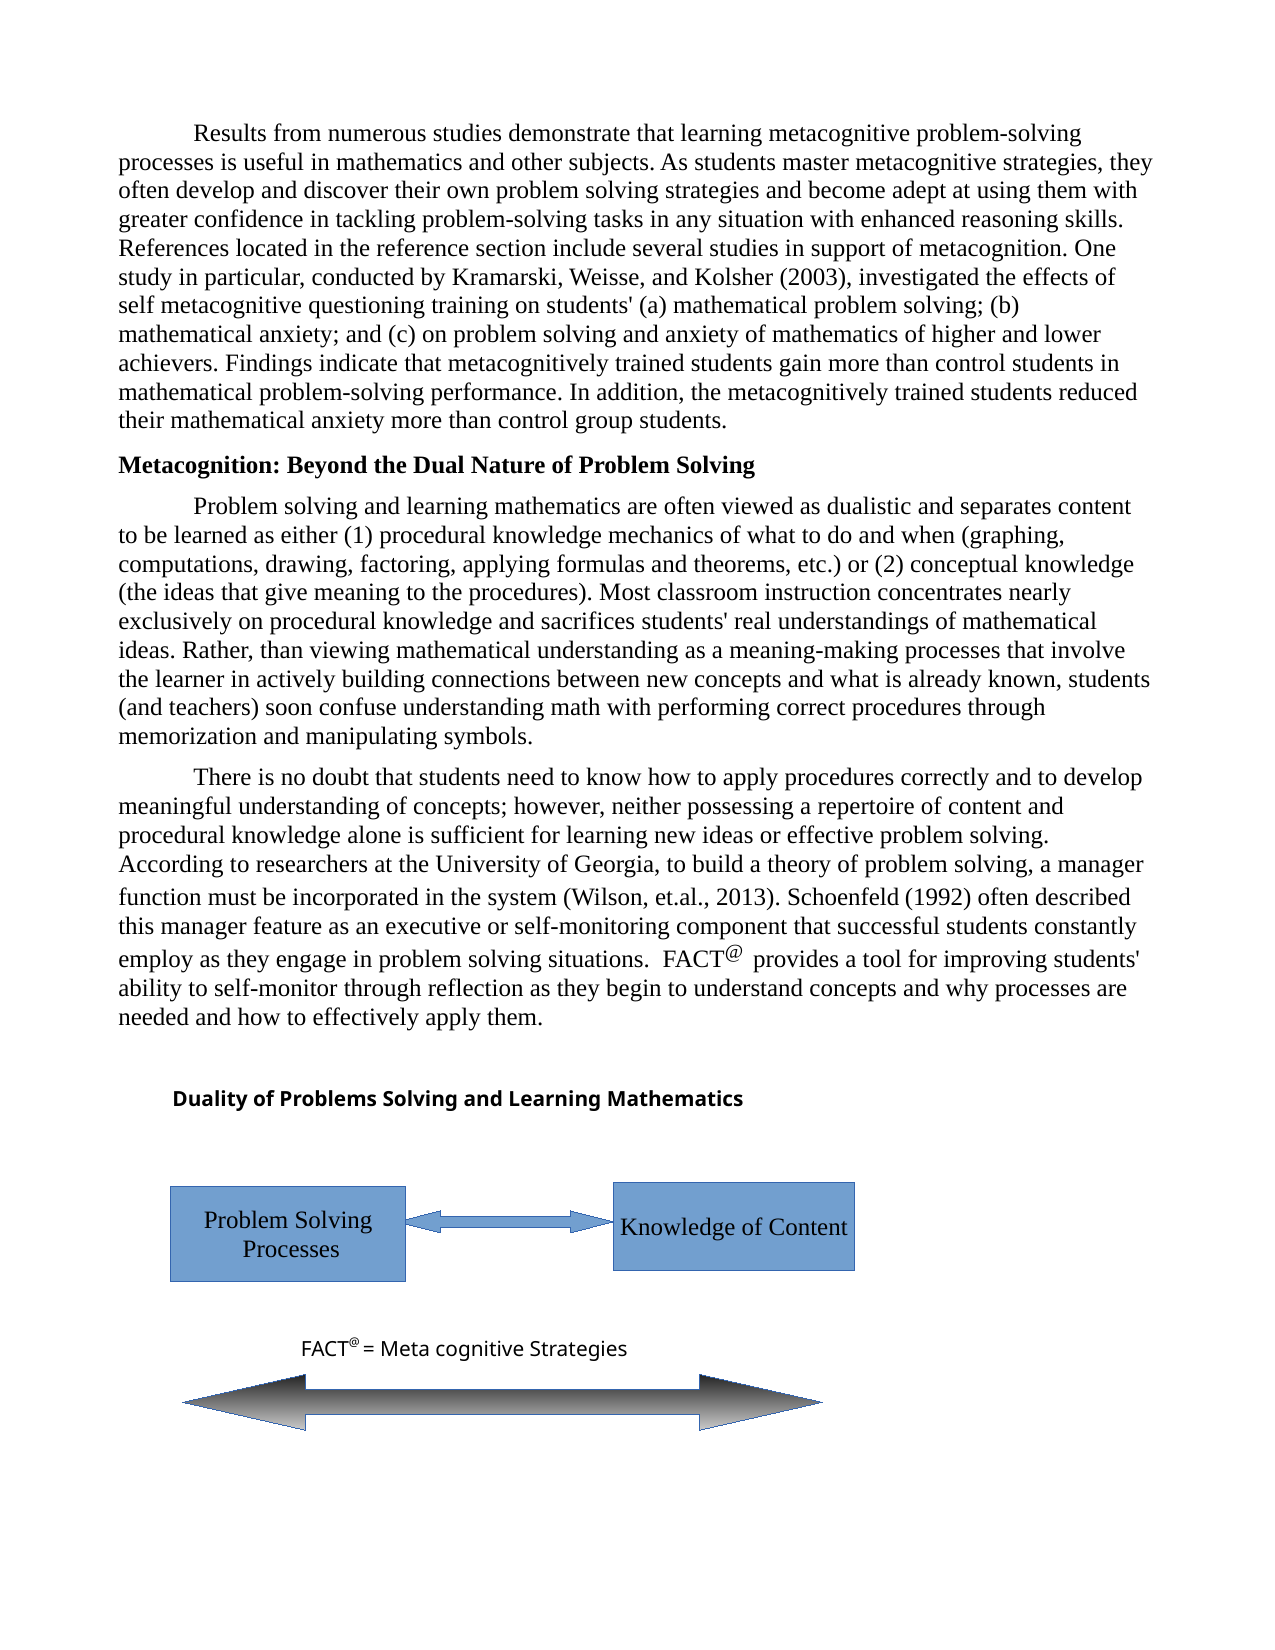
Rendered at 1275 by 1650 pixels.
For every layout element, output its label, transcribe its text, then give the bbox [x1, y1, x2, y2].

text Problem solving and learning mathematics are often viewed as dualistic and separates content to be learned as either (1) procedural knowledge mechanics of what to do and when (graphing, computations, drawing, factoring, applying formulas and theorems, etc.) or (2) conceptual knowledge (the ideas that give meaning to the procedures). Most classroom instruction concentrates nearly exclusively on procedural knowledge and sacrifices students' real understandings of mathematical ideas. Rather, than viewing mathematical understanding as a meaning-making processes that involve the learner in actively building connections between new concepts and what is already known, students (and teachers) soon confuse understanding math with performing correct procedures through memorization and manipulating symbols. [118, 491, 1157, 750]
text Results from numerous studies demonstrate that learning metacognitive problem-solving processes is useful in mathematics and other subjects. As students master metacognitive strategies, they often develop and discover their own problem solving strategies and become adept at using them with greater confidence in tackling problem-solving tasks in any situation with enhanced reasoning skills. References located in the reference section include several studies in support of metacognition. One study in particular, conducted by Kramarski, Weisse, and Kolsher (2003), investigated the effects of self metacognitive questioning training on students' (a) mathematical problem solving; (b) mathematical anxiety; and (c) on problem solving and anxiety of mathematics of higher and lower achievers. Findings indicate that metacognitively trained students gain more than control students in mathematical problem-solving performance. In addition, the metacognitively trained students reduced their mathematical anxiety more than control group students. [118, 118, 1157, 434]
text Duality of Problems Solving and Learning Mathematics [118, 1084, 1157, 1113]
text Metacognition: Beyond the Dual Nature of Problem Solving [118, 450, 1157, 479]
text FACT@ = Meta cognitive Strategies [118, 1334, 1157, 1362]
text There is no doubt that students need to know how to apply procedures correctly and to develop meaningful understanding of concepts; however, neither possessing a repertoire of content and procedural knowledge alone is sufficient for learning new ideas or effective problem solving. According to researchers at the University of Georgia, to build a theory of problem solving, a manager function must be incorporated in the system (Wilson, et.al., 2013). Schoenfeld (1992) often described this manager feature as an executive or self-monitoring component that successful students constantly employ as they engage in problem solving situations. FACT@ provides a tool for improving students' ability to self-monitor through reflection as they begin to understand concepts and why processes are needed and how to effectively apply them. [118, 762, 1157, 1031]
